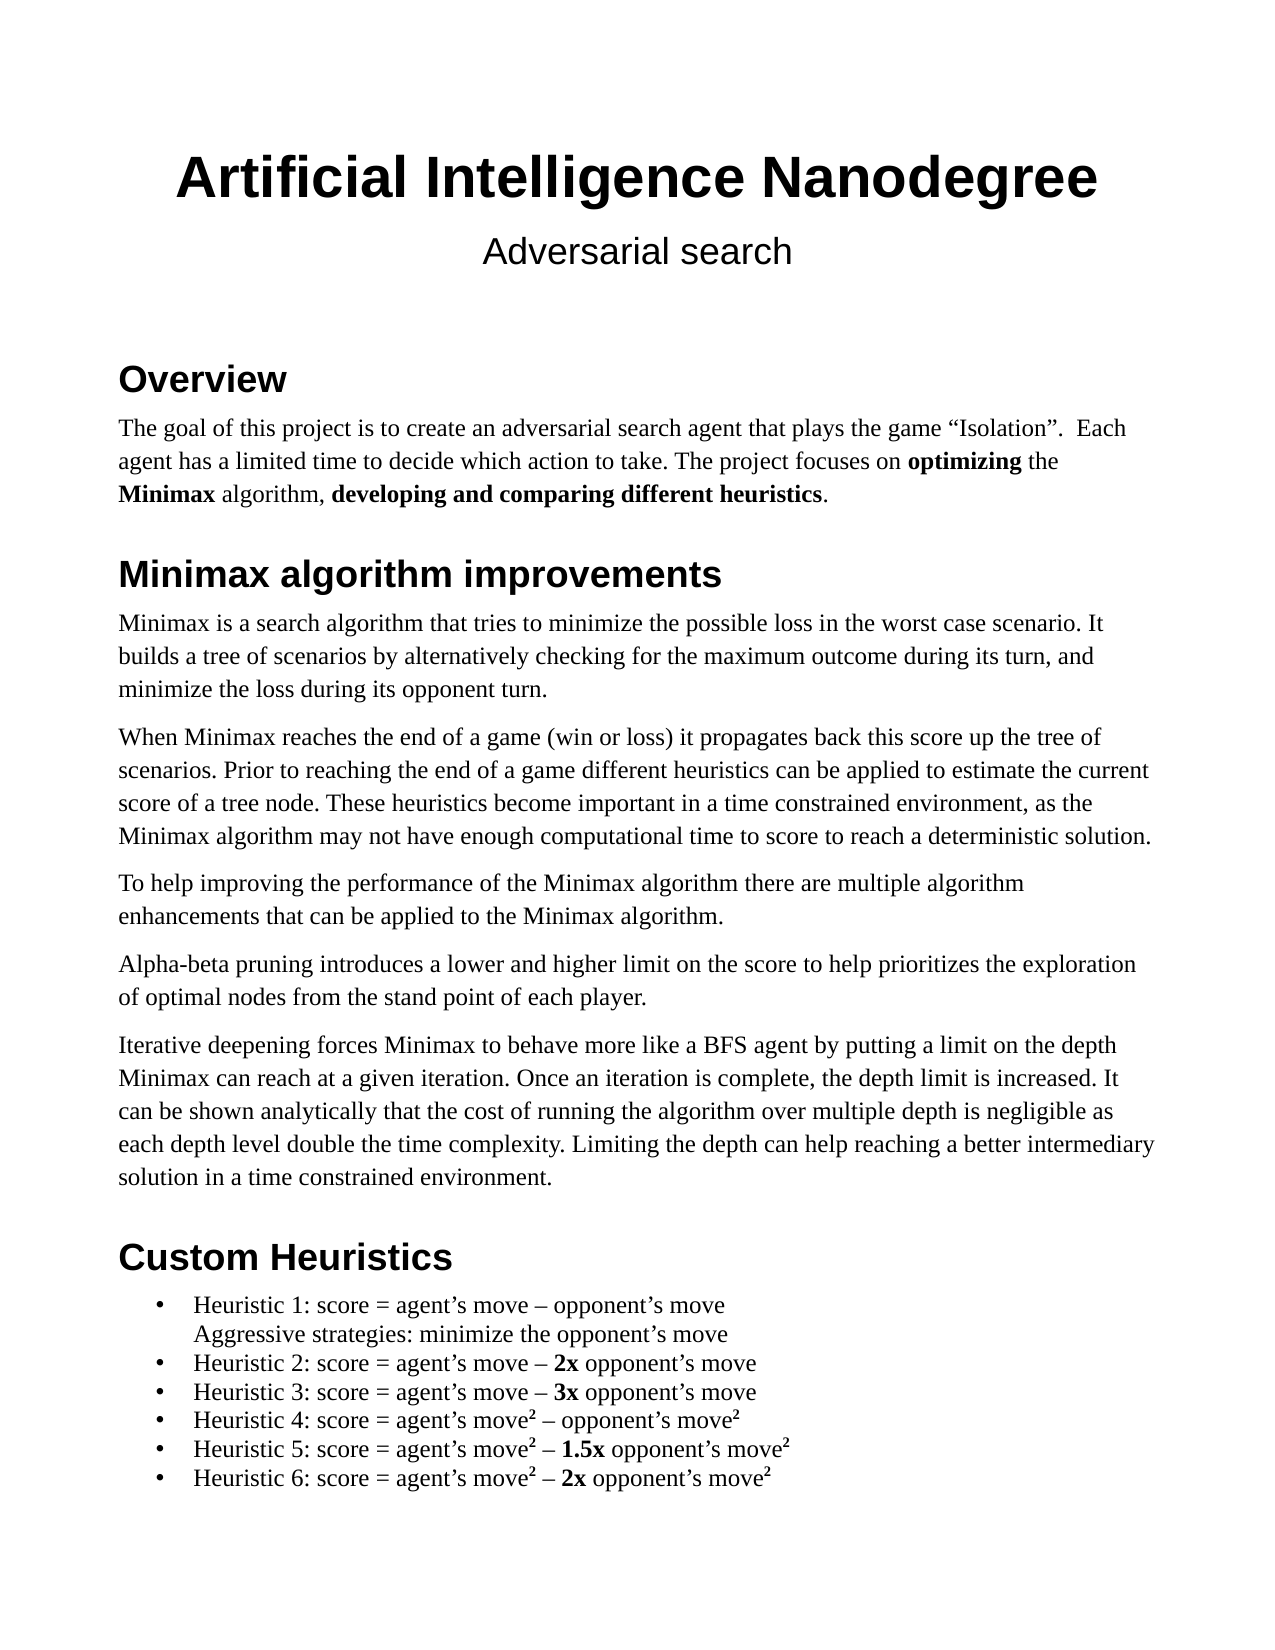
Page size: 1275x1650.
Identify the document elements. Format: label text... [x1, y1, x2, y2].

list Heuristic 3: score = agent’s move – 3x opponent’s move [156, 1377, 1157, 1406]
list Aggressive strategies: minimize the opponent’s move [156, 1319, 1157, 1348]
subtitle Minimax algorithm improvements [118, 552, 1157, 596]
list Heuristic 1: score = agent’s move – opponent’s move [156, 1291, 1157, 1319]
text Minimax is a search algorithm that tries to minimize the possible loss in the worst case scenario. It builds a tree of scenarios by alternatively checking for the maximum outcome during its turn, and minimize the loss during its opponent turn. [118, 608, 1157, 703]
subtitle Adversarial search [118, 229, 1157, 272]
text To help improving the performance of the Minimax algorithm there are multiple algorithm enhancements that can be applied to the Minimax algorithm. [118, 868, 1157, 930]
subtitle Custom Heuristics [118, 1234, 1157, 1278]
list Heuristic 4: score = agent’s move2 – opponent’s move2 [156, 1406, 1157, 1434]
text Alpha-beta pruning introduces a lower and higher limit on the score to help prioritizes the exploration of optimal nodes from the stand point of each player. [118, 949, 1157, 1011]
list Heuristic 6: score = agent’s move2 – 2x opponent’s move2 [156, 1463, 1157, 1492]
list Heuristic 2: score = agent’s move – 2x opponent’s move [156, 1348, 1157, 1377]
text Iterative deepening forces Minimax to behave more like a BFS agent by putting a limit on the depth Minimax can reach at a given iteration. Once an iteration is complete, the depth limit is increased. It can be shown analytically that the cost of running the algorithm over multiple depth is negligible as each depth level double the time complexity. Limiting the depth can help reaching a better intermediary solution in a time constrained environment. [118, 1030, 1157, 1191]
title Artificial Intelligence Nanodegree [118, 143, 1157, 210]
text The goal of this project is to create an adversarial search agent that plays the game “Isolation”. Each agent has a limited time to decide which action to take. The project focuses on optimizing the Minimax algorithm, developing and comparing different heuristics. [118, 413, 1157, 508]
text When Minimax reaches the end of a game (win or loss) it propagates back this score up the tree of scenarios. Prior to reaching the end of a game different heuristics can be applied to estimate the current score of a tree node. These heuristics become important in a time constrained environment, as the Minimax algorithm may not have enough computational time to score to reach a deterministic solution. [118, 722, 1157, 849]
subtitle Overview [118, 357, 1157, 401]
list Heuristic 5: score = agent’s move2 – 1.5x opponent’s move2 [156, 1434, 1157, 1463]
